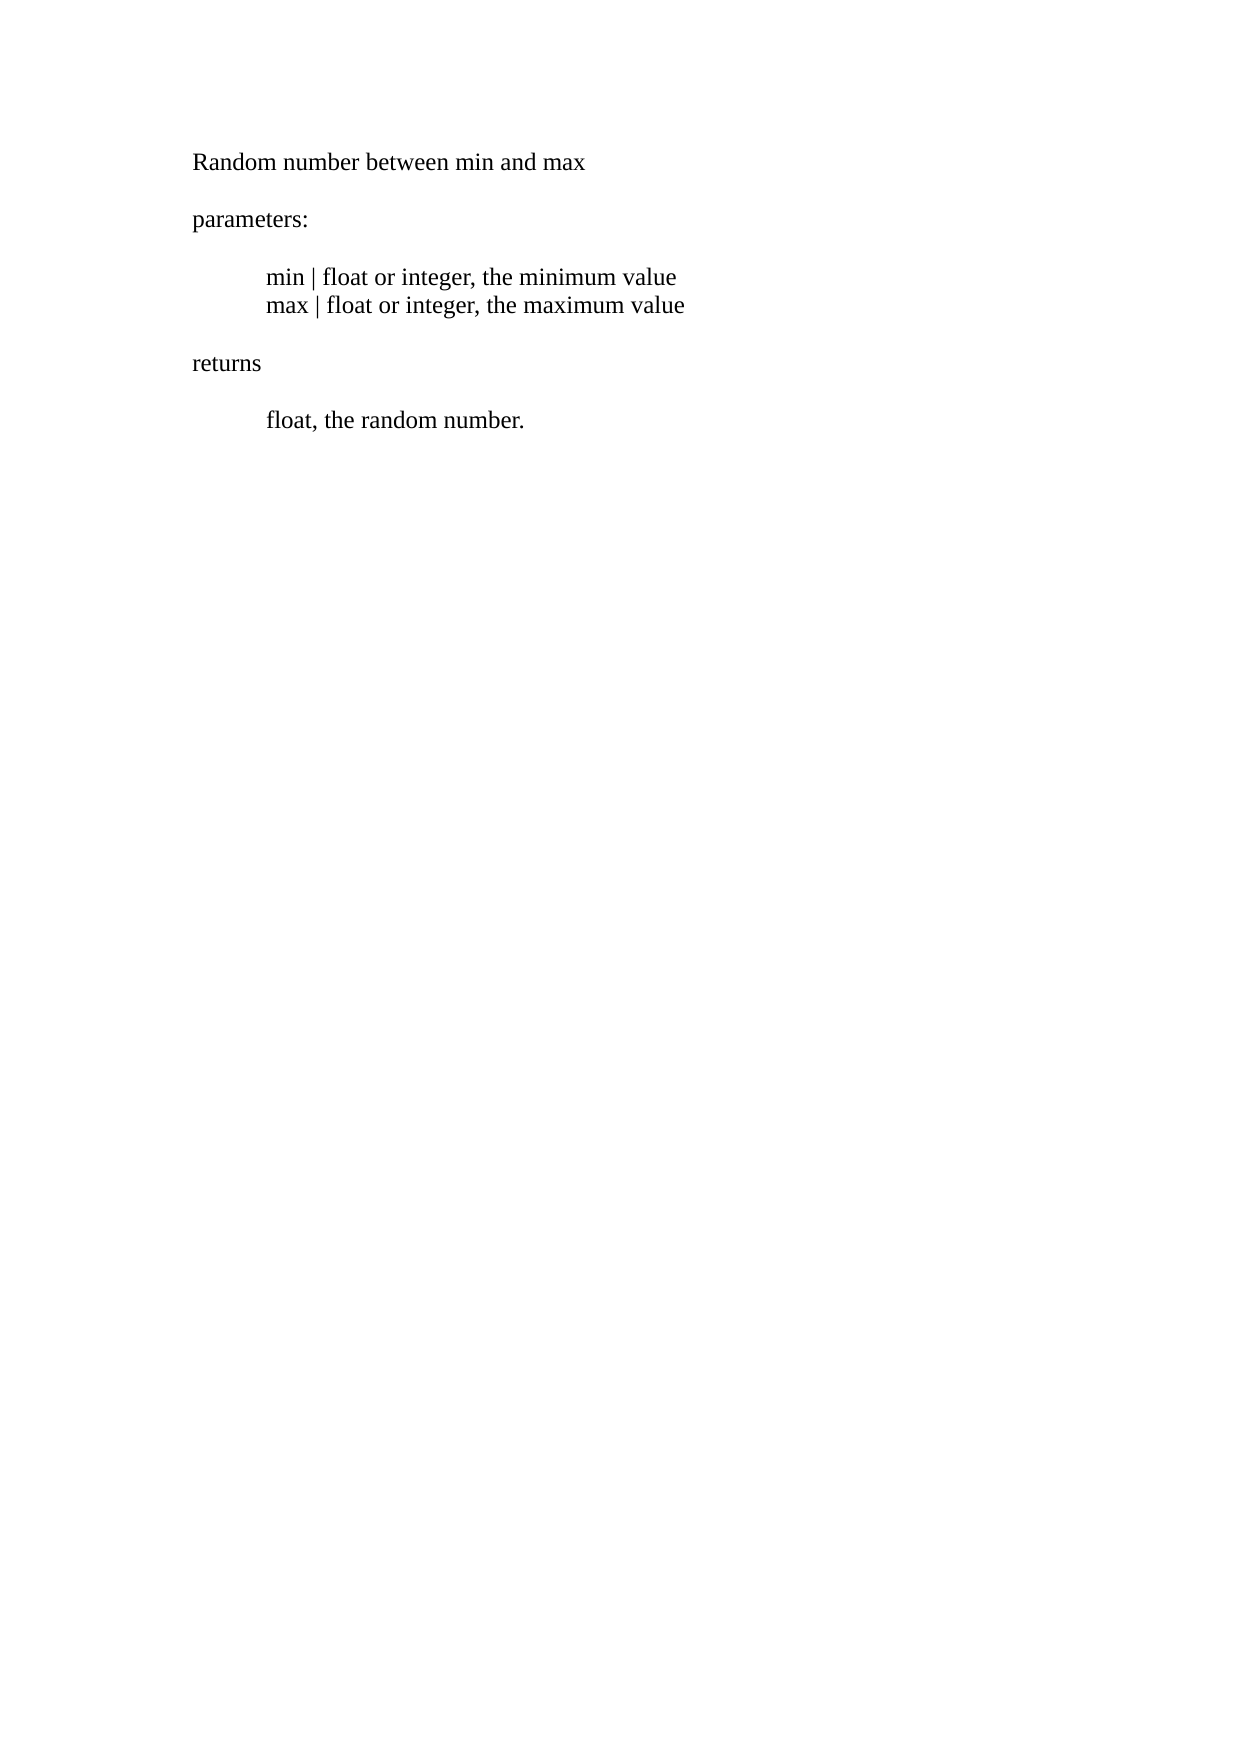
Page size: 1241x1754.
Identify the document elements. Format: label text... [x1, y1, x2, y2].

text parameters: [118, 204, 1122, 233]
text returns [118, 348, 1122, 377]
text max | float or integer, the maximum value [118, 291, 1122, 319]
text Random number between min and max [118, 147, 1122, 176]
text min | float or integer, the minimum value [118, 262, 1122, 291]
text float, the random number. [118, 406, 1122, 434]
